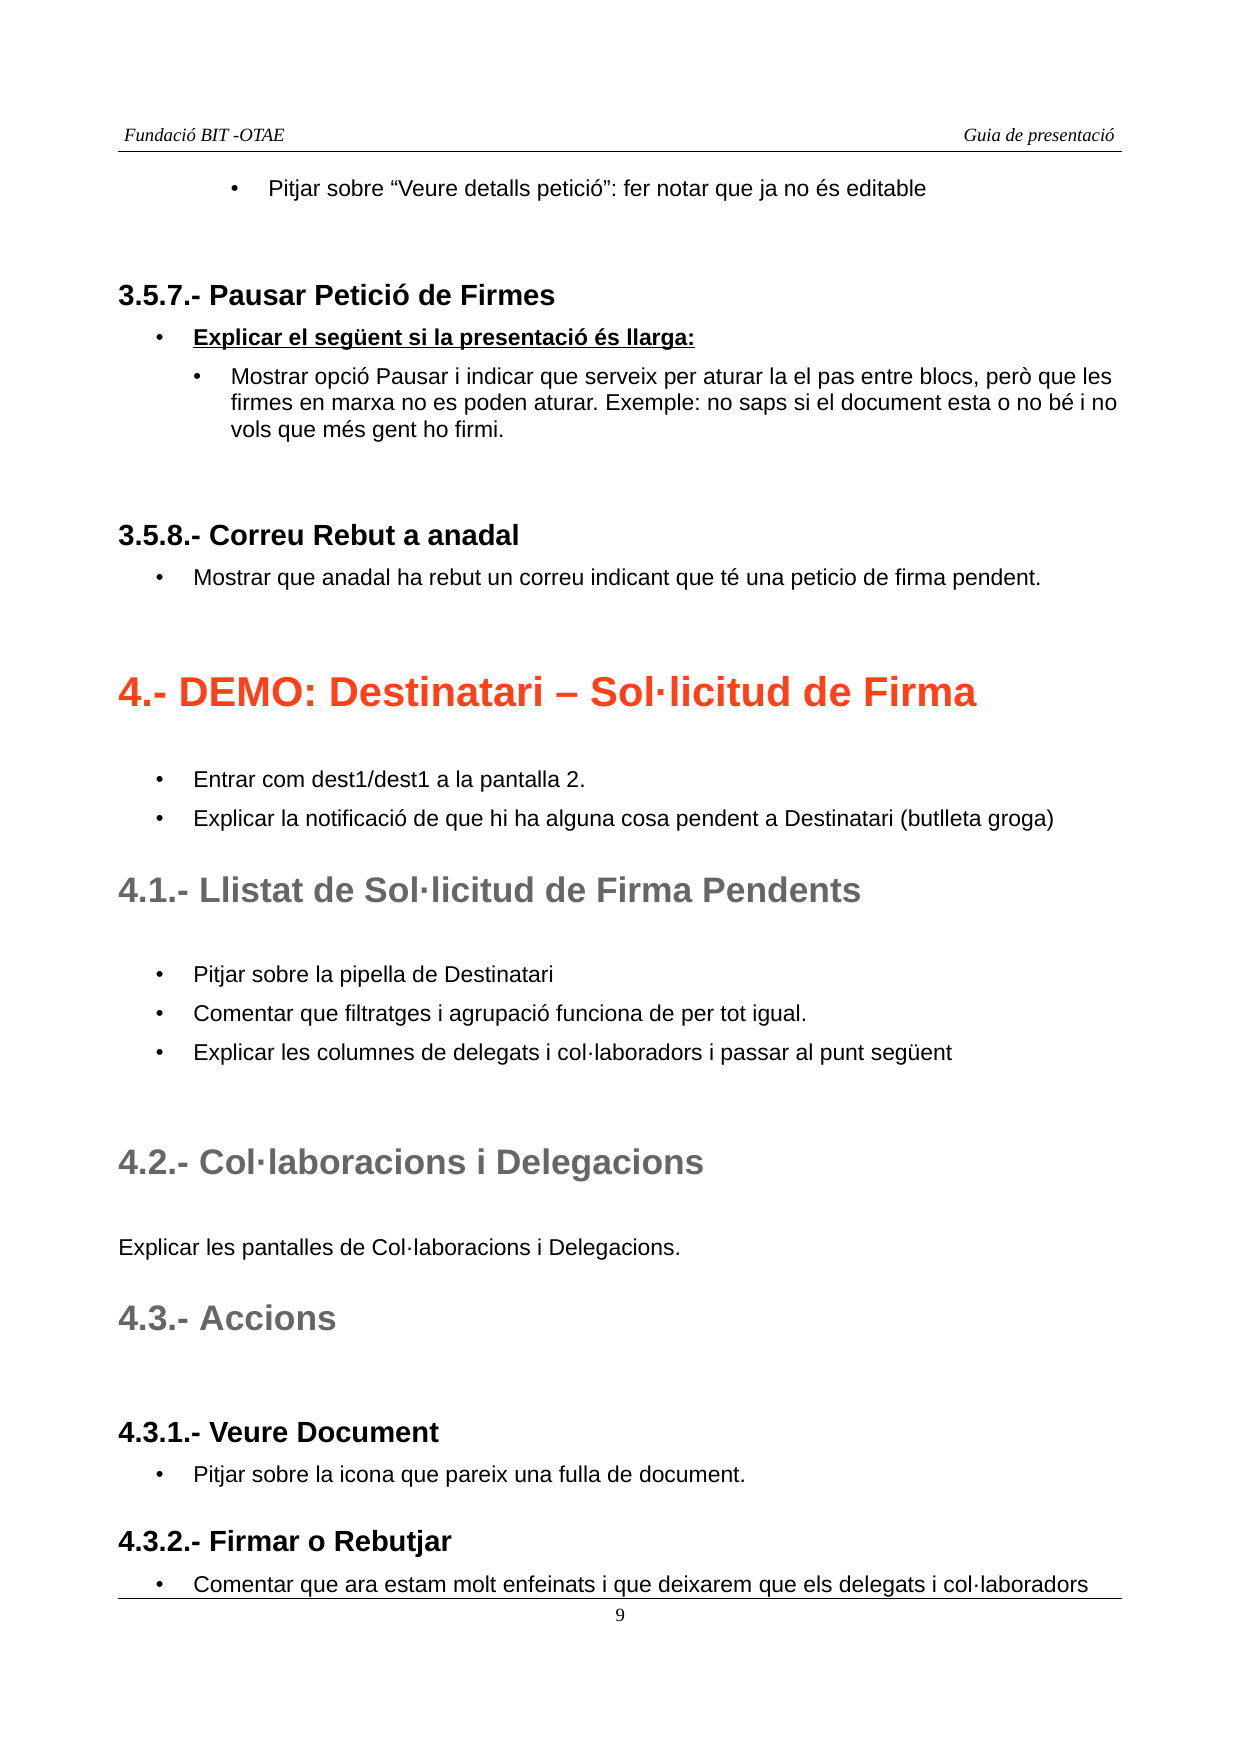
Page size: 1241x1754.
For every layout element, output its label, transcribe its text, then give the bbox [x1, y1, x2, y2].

subtitle Correu Rebut a anadal [118, 518, 1122, 552]
subtitle Col·laboracions i Delegacions [118, 1142, 1122, 1182]
list Entrar com dest1/dest1 a la pantalla 2. [156, 766, 1122, 793]
subtitle DEMO: Destinatari – Sol·licitud de Firma [118, 667, 1122, 715]
subtitle Llistat de Sol·licitud de Firma Pendents [118, 869, 1122, 910]
text Explicar les pantalles de Col·laboracions i Delegacions. [118, 1234, 1122, 1260]
list Pitjar sobre la pipella de Destinatari [156, 961, 1122, 987]
subtitle Accions [118, 1297, 1122, 1338]
list Mostrar opció Pausar i indicar que serveix per aturar la el pas entre blocs, però que les firmes en marxa no es poden aturar. Exemple: no saps si el document esta o no bé i no vols que més gent ho firmi. [193, 363, 1122, 442]
list Pitjar sobre la icona que pareix una fulla de document. [156, 1461, 1122, 1487]
list Explicar el següent si la presentació és llarga: [156, 324, 1122, 350]
subtitle Veure Document [118, 1414, 1122, 1448]
list Explicar la notificació de que hi ha alguna cosa pendent a Destinatari (butlleta groga) [156, 805, 1122, 832]
subtitle Pausar Petició de Firmes [118, 278, 1122, 312]
list Mostrar que anadal ha rebut un correu indicant que té una peticio de firma pendent. [156, 564, 1122, 591]
subtitle Firmar o Rebutjar [118, 1524, 1122, 1558]
list Pitjar sobre “Veure detalls petició”: fer notar que ja no és editable [231, 175, 1122, 202]
list Comentar que ara estam molt enfeinats i que deixarem que els delegats i col·laboradors [156, 1571, 1122, 1597]
list Comentar que filtratges i agrupació funciona de per tot igual. [156, 1000, 1122, 1026]
list Explicar les columnes de delegats i col·laboradors i passar al punt següent [156, 1039, 1122, 1065]
